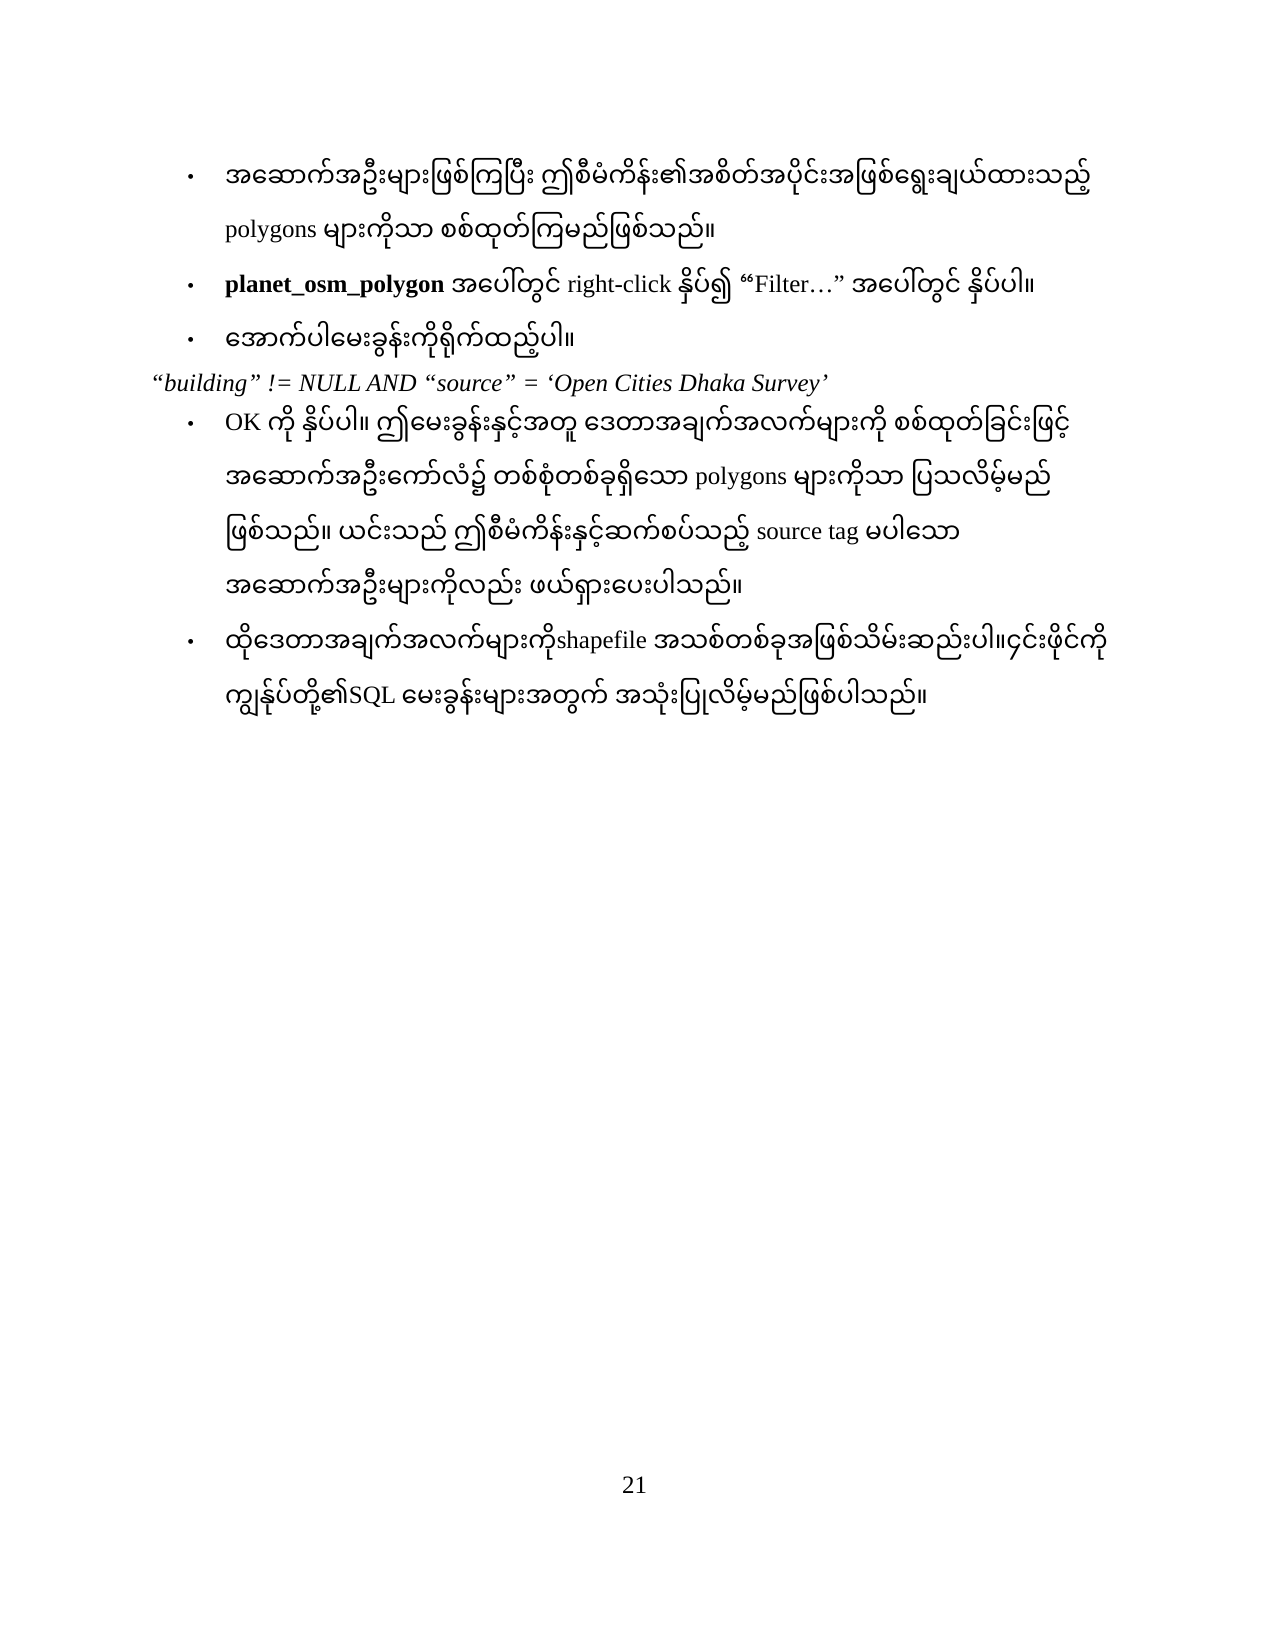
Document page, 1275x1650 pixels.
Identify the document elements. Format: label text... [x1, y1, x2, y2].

list ထိုဒေတာအချက်အလက်များကိုshapefile အသစ်တစ်ခုအဖြစ်သိမ်းဆည်းပါ။၄င်းဖိုင်ကို ကျွန်ုပ်တို့၏SQL မေးခွန်းများအတွက် အသုံးပြုလိမ့်မည်ဖြစ်ပါသည်။ [187, 615, 1125, 724]
list OK ကို နှိပ်ပါ။ ဤမေးခွန်းနှင့်အတူ ဒေတာအချက်အလက်များကို စစ်ထုတ်ခြင်းဖြင့် အဆောက်အဦးကော်လံ၌ တစ်စုံတစ်ခုရှိသော polygons များကိုသာ ပြသလိမ့်မည်ဖြစ်သည်။ ယင်းသည် ဤစီမံကိန်းနှင့်ဆက်စပ်သည့် source tag မပါသော အဆောက်အဦးများကိုလည်း ဖယ်ရှားပေးပါသည်။ [187, 397, 1125, 615]
text “building” != NULL AND “source” = ‘Open Cities Dhaka Survey’ [150, 368, 1125, 397]
list planet_osm_polygon အပေါ်တွင် right-click နှိပ်၍ “Filter…” အပေါ်တွင် နှိပ်ပါ။ [187, 259, 1125, 314]
list အောက်ပါမေးခွန်းကိုရိုက်ထည့်ပါ။ [187, 314, 1125, 368]
list အဆောက်အဦးများဖြစ်ကြပြီး ဤစီမံကိန်း၏အစိတ်အပိုင်းအဖြစ်ရွေးချယ်ထားသည့် polygons များကိုသာ စစ်ထုတ်ကြမည်ဖြစ်သည်။ [187, 150, 1125, 259]
